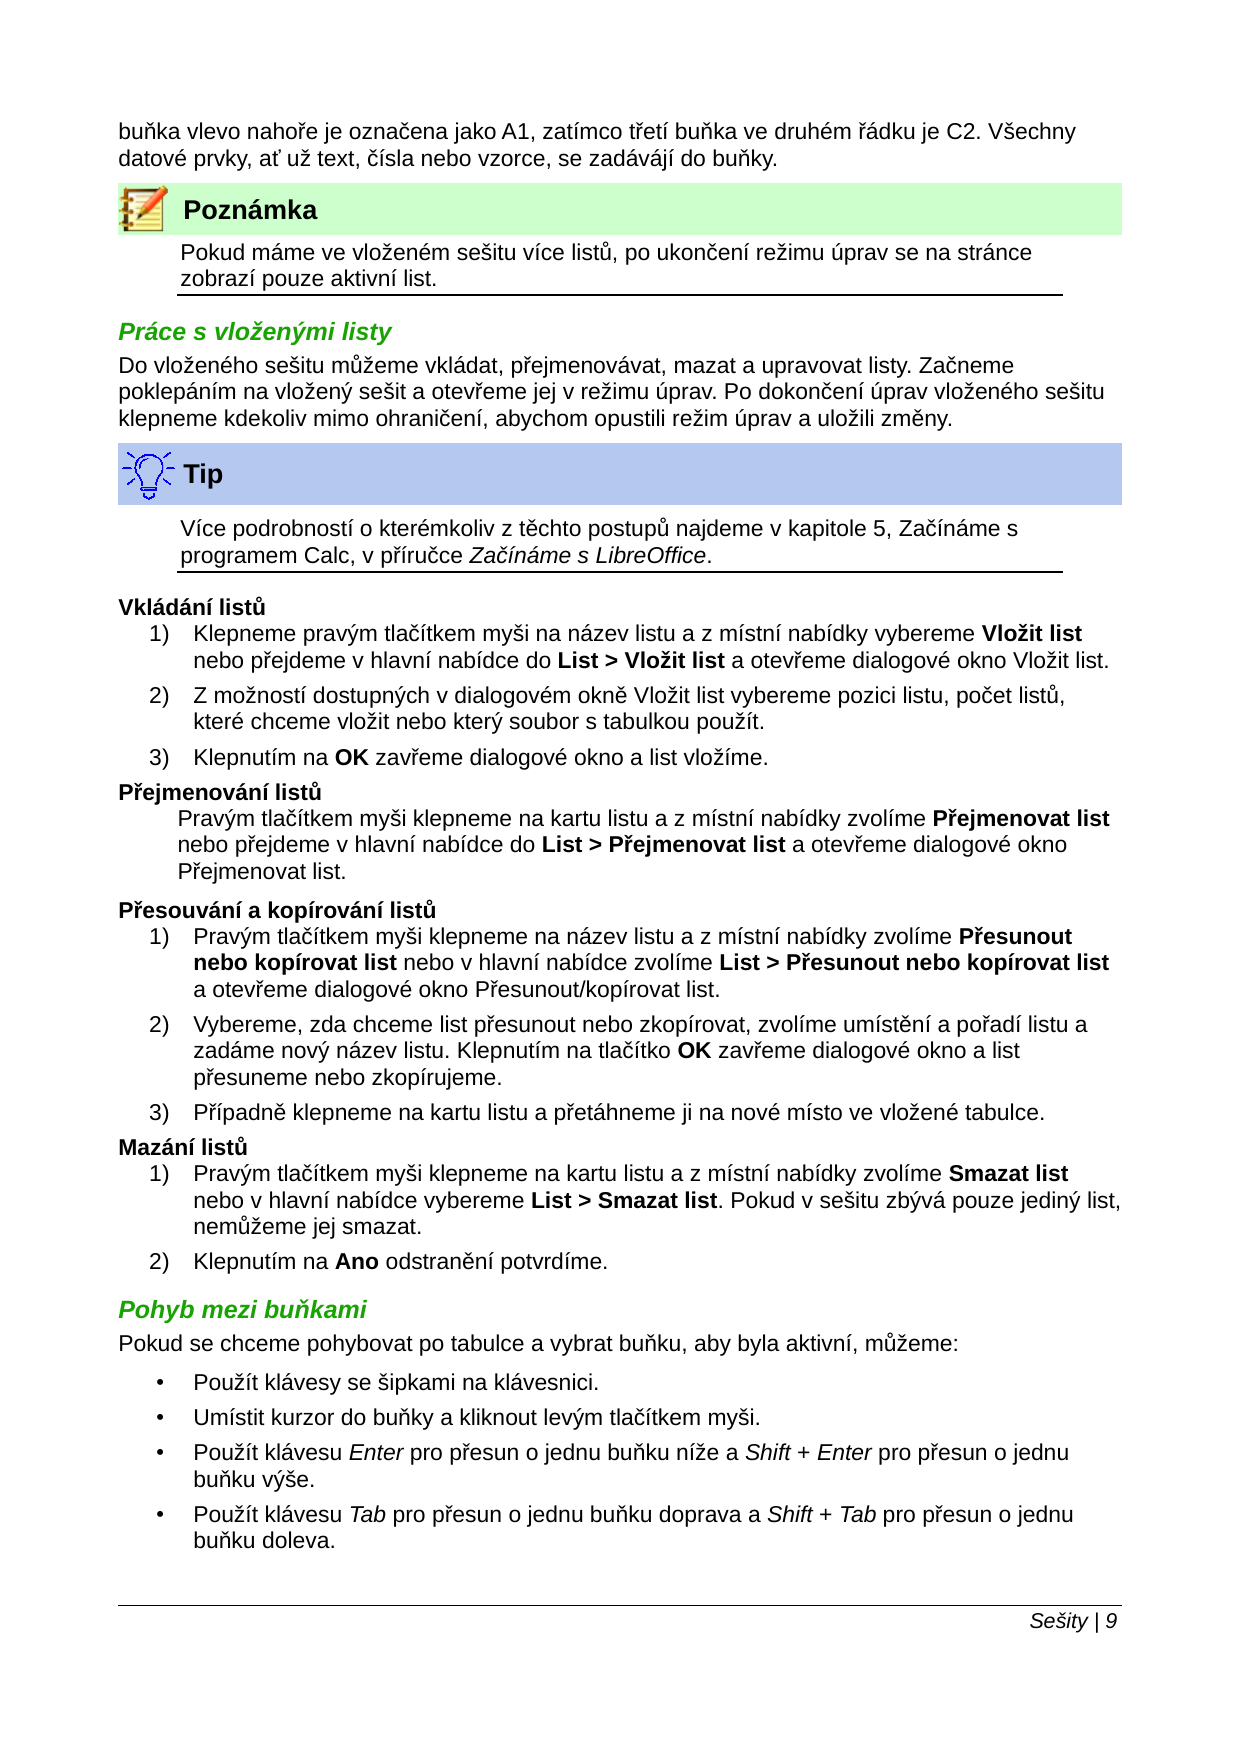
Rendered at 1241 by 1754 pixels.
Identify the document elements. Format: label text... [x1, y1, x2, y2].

text Přesouvání a kopírování listů [118, 897, 1122, 923]
list Umístit kurzor do buňky a kliknout levým tlačítkem myši. [156, 1404, 1122, 1430]
list Použít klávesy se šipkami na klávesnici. [156, 1369, 1122, 1395]
subtitle Pohyb mezi buňkami [118, 1295, 1122, 1324]
list Použít klávesu Enter pro přesun o jednu buňku níže a Shift + Enter pro přesun o jednu buňku výše. [156, 1439, 1122, 1492]
list Klepnutím na Ano odstranění potvrdíme. [169, 1248, 1122, 1275]
list Případně klepneme na kartu listu a přetáhneme ji na nové místo ve vložené tabulce. [169, 1099, 1122, 1125]
picture [119, 184, 170, 235]
text Vkládání listů [118, 594, 1122, 620]
subtitle Tip [118, 443, 1122, 505]
text Více podrobností o kterémkoliv z těchto postupů najdeme v kapitole 5, Začínáme s programem Calc, v příručce Začínáme s LibreOffice. [177, 512, 1063, 571]
list Vybereme, zda chceme list přesunout nebo zkopírovat, zvolíme umístění a pořadí listu a zadáme nový název listu. Klepnutím na tlačítko OK zavřeme dialogové okno a list přesuneme nebo zkopírujeme. [169, 1011, 1122, 1090]
list Pravým tlačítkem myši klepneme na název listu a z místní nabídky zvolíme Přesunout nebo kopírovat list nebo v hlavní nabídce zvolíme List > Přesunout nebo kopírovat list a otevřeme dialogové okno Přesunout/kopírovat list. [169, 923, 1122, 1002]
list Pravým tlačítkem myši klepneme na kartu listu a z místní nabídky zvolíme Smazat list nebo v hlavní nabídce vybereme List > Smazat list. Pokud v sešitu zbývá pouze jediný list, nemůžeme jej smazat. [169, 1160, 1122, 1239]
picture [119, 444, 179, 504]
list Z možností dostupných v dialogovém okně Vložit list vybereme pozici listu, počet listů, které chceme vložit nebo který soubor s tabulkou použít. [169, 682, 1122, 735]
text Mazání listů [118, 1134, 1122, 1160]
list Použít klávesu Tab pro přesun o jednu buňku doprava a Shift + Tab pro přesun o jednu buňku doleva. [156, 1501, 1122, 1553]
list Pokud se chceme pohybovat po tabulce a vybrat buňku, aby byla aktivní, můžeme: [118, 1330, 1122, 1356]
list Klepnutím na OK zavřeme dialogové okno a list vložíme. [169, 743, 1122, 770]
text buňka vlevo nahoře je označena jako A1, zatímco třetí buňka ve druhém řádku je C2. Všechny datové prvky, ať už text, čísla nebo vzorce, se zadávájí do buňky. [118, 118, 1122, 171]
text Pravým tlačítkem myši klepneme na kartu listu a z místní nabídky zvolíme Přejmenovat list nebo přejdeme v hlavní nabídce do List > Přejmenovat list a otevřeme dialogové okno Přejmenovat list. [177, 805, 1122, 884]
text Přejmenování listů [118, 779, 1122, 805]
subtitle Poznámka [118, 183, 1122, 235]
subtitle Práce s vloženými listy [118, 317, 1122, 346]
list Klepneme pravým tlačítkem myši na název listu a z místní nabídky vybereme Vložit list nebo přejdeme v hlavní nabídce do List > Vložit list a otevřeme dialogové okno Vložit list. [169, 620, 1122, 673]
text Pokud máme ve vloženém sešitu více listů, po ukončení režimu úprav se na stránce zobrazí pouze aktivní list. [177, 235, 1063, 294]
text Do vloženého sešitu můžeme vkládat, přejmenovávat, mazat a upravovat listy. Začneme poklepáním na vložený sešit a otevřeme jej v režimu úprav. Po dokončení úprav vloženého sešitu klepneme kdekoliv mimo ohraničení, abychom opustili režim úprav a uložili změny. [118, 352, 1122, 431]
